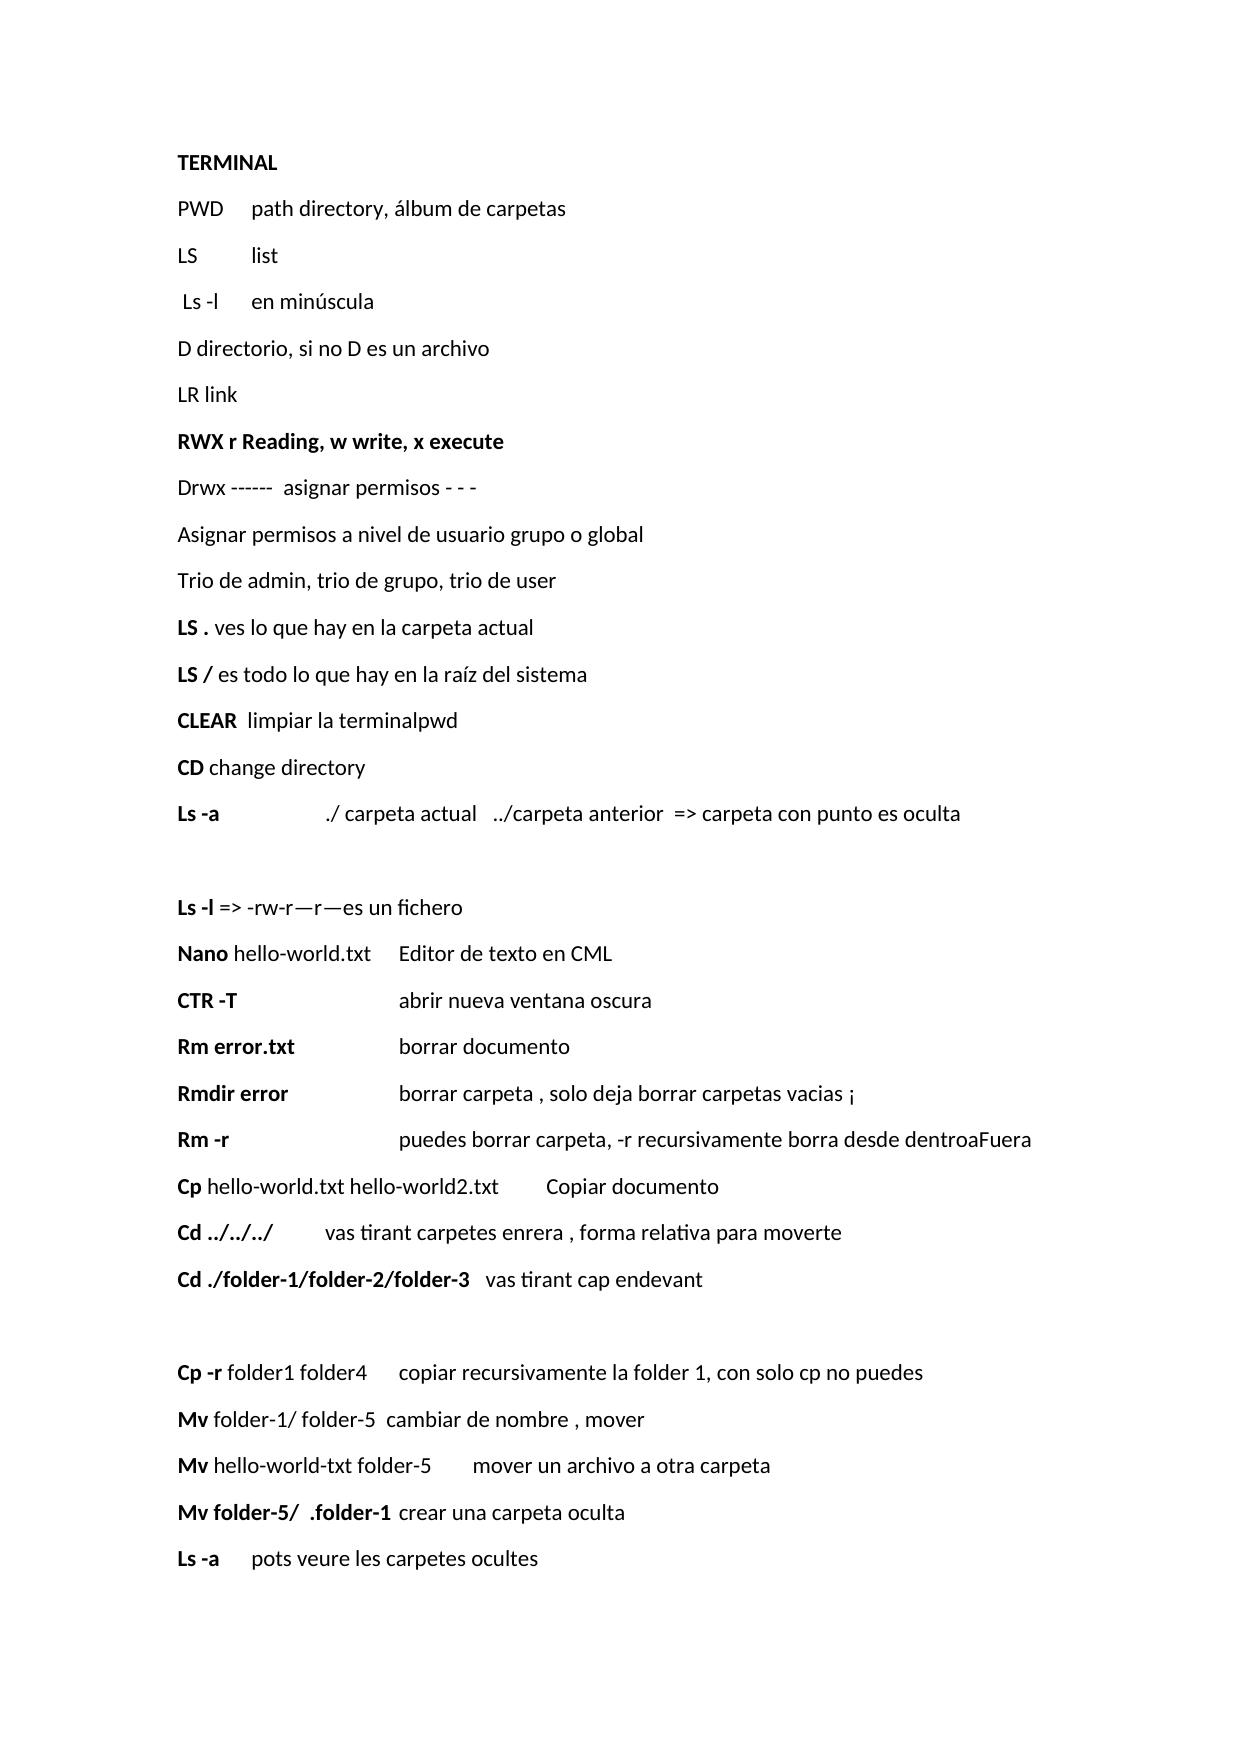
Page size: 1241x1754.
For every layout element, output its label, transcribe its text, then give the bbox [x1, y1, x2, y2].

text RWX r Reading, w write, x execute [177, 427, 1063, 455]
text LS . ves lo que hay en la carpeta actual [177, 613, 1063, 641]
text Cd ../../../ vas tirant carpetes enrera , forma relativa para moverte [177, 1218, 1063, 1247]
text Rmdir error borrar carpeta , solo deja borrar carpetas vacias ¡ [177, 1079, 1063, 1107]
text Cp -r folder1 folder4 copiar recursivamente la folder 1, con solo cp no puedes [177, 1358, 1063, 1386]
text LS list [177, 241, 1063, 269]
text Rm -r puedes borrar carpeta, -r recursivamente borra desde dentroaFuera [177, 1125, 1063, 1153]
text PWD path directory, álbum de carpetas [177, 194, 1063, 222]
text Mv folder-5/ .folder-1 crear una carpeta oculta [177, 1498, 1063, 1526]
text CLEAR limpiar la terminalpwd [177, 706, 1063, 734]
text Drwx ------ asignar permisos - - - [177, 473, 1063, 502]
text Mv hello-world-txt folder-5 mover un archivo a otra carpeta [177, 1451, 1063, 1479]
text TERMINAL [177, 148, 1063, 176]
text Ls -l en minúscula [177, 287, 1063, 315]
text Trio de admin, trio de grupo, trio de user [177, 567, 1063, 595]
text Cd ./folder-1/folder-2/folder-3 vas tirant cap endevant [177, 1265, 1063, 1293]
text Asignar permisos a nivel de usuario grupo o global [177, 520, 1063, 548]
text Cp hello-world.txt hello-world2.txt Copiar documento [177, 1172, 1063, 1200]
text Mv folder-1/ folder-5 cambiar de nombre , mover [177, 1405, 1063, 1433]
text Rm error.txt borrar documento [177, 1032, 1063, 1060]
text CTR -T abrir nueva ventana oscura [177, 986, 1063, 1014]
text LR link [177, 380, 1063, 408]
text D directorio, si no D es un archivo [177, 334, 1063, 362]
text Nano hello-world.txt Editor de texto en CML [177, 939, 1063, 967]
text LS / es todo lo que hay en la raíz del sistema [177, 660, 1063, 688]
text Ls -a pots veure les carpetes ocultes [177, 1544, 1063, 1572]
text Ls -a ./ carpeta actual ../carpeta anterior => carpeta con punto es oculta [177, 799, 1063, 827]
text CD change directory [177, 753, 1063, 781]
text Ls -l => -rw-r—r—es un fichero [177, 893, 1063, 921]
